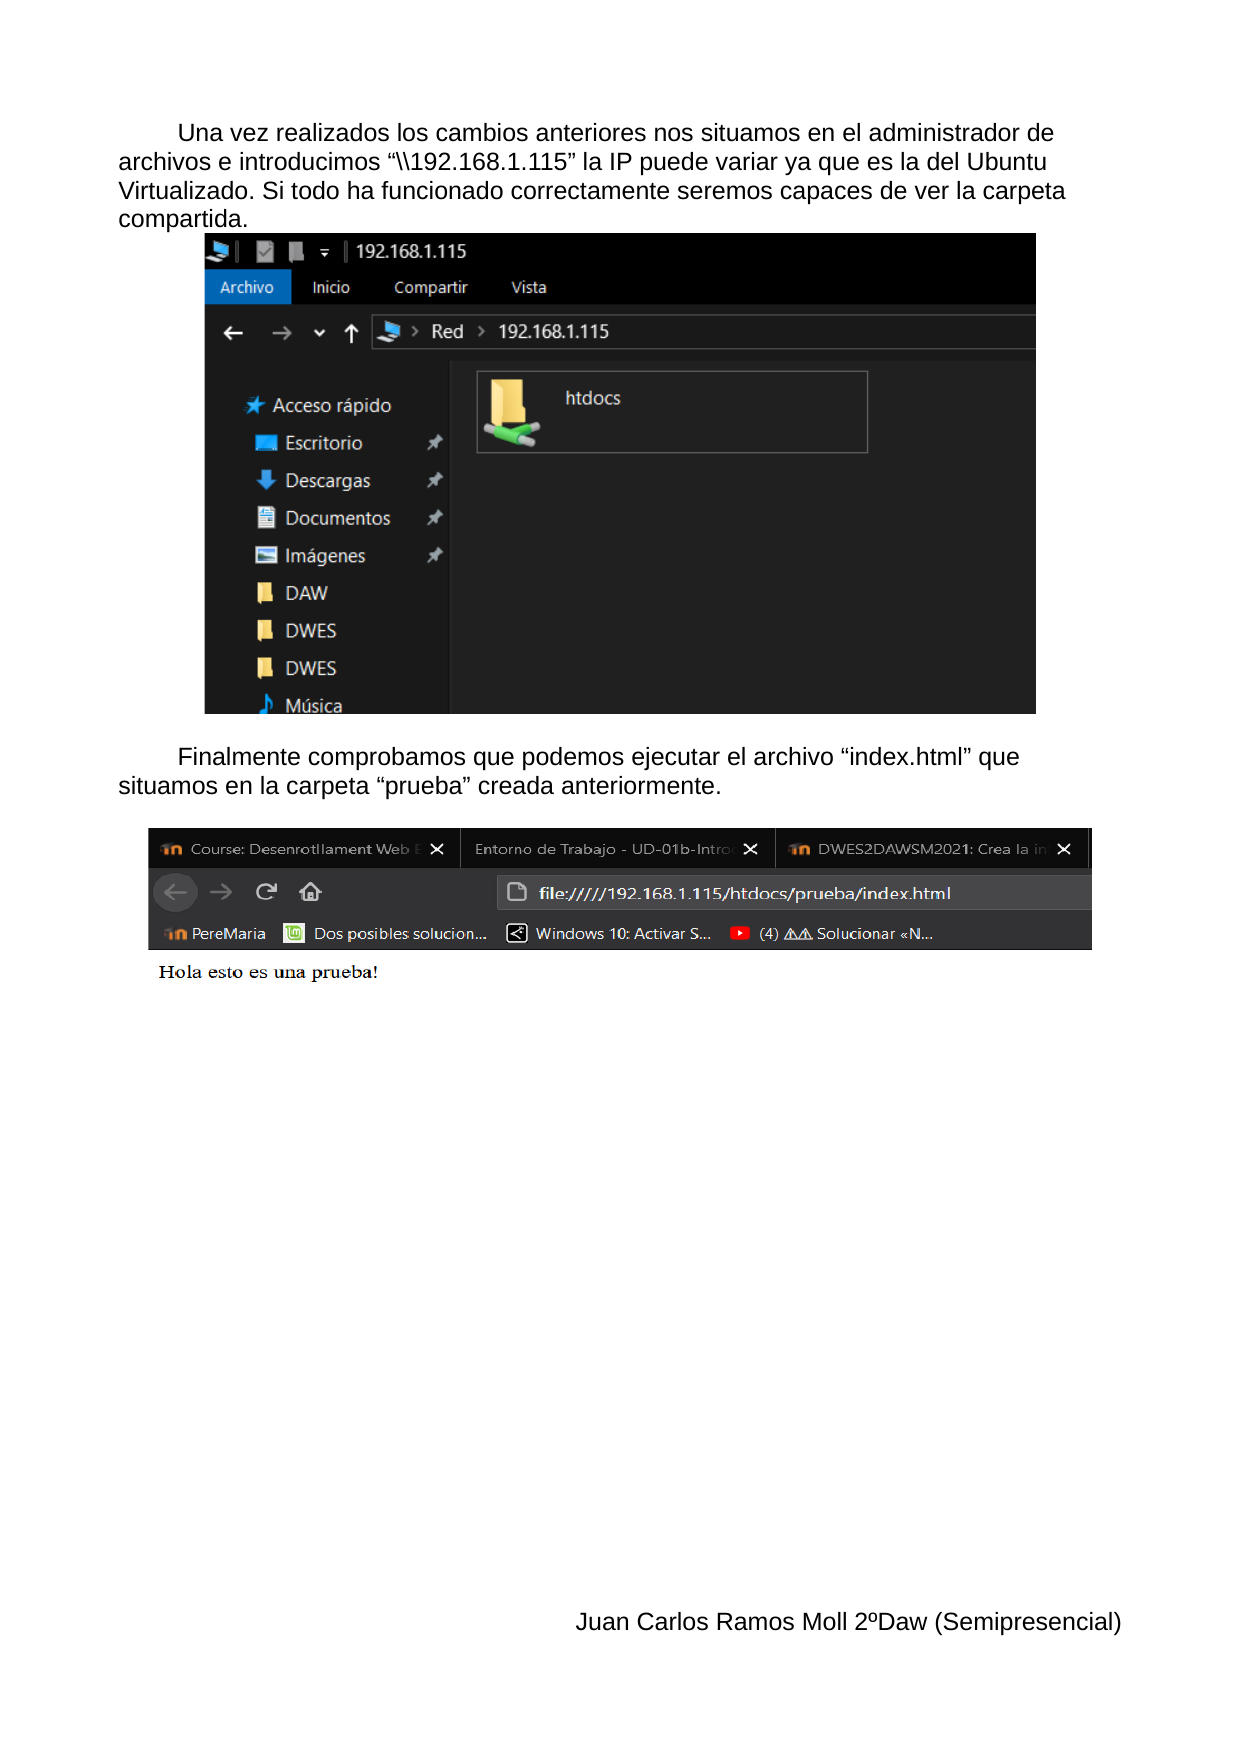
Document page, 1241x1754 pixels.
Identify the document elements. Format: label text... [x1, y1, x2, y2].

picture [204, 233, 1036, 714]
text Finalmente comprobamos que podemos ejecutar el archivo “index.html” que situamos en la carpeta “prueba” creada anteriormente. [118, 742, 1122, 799]
picture [148, 828, 1092, 1183]
text Una vez realizados los cambios anteriores nos situamos en el administrador de archivos e introducimos “\\192.168.1.115” la IP puede variar ya que es la del Ubuntu Virtualizado. Si todo ha funcionado correctamente seremos capaces de ver la carpeta compartida. [118, 118, 1122, 233]
